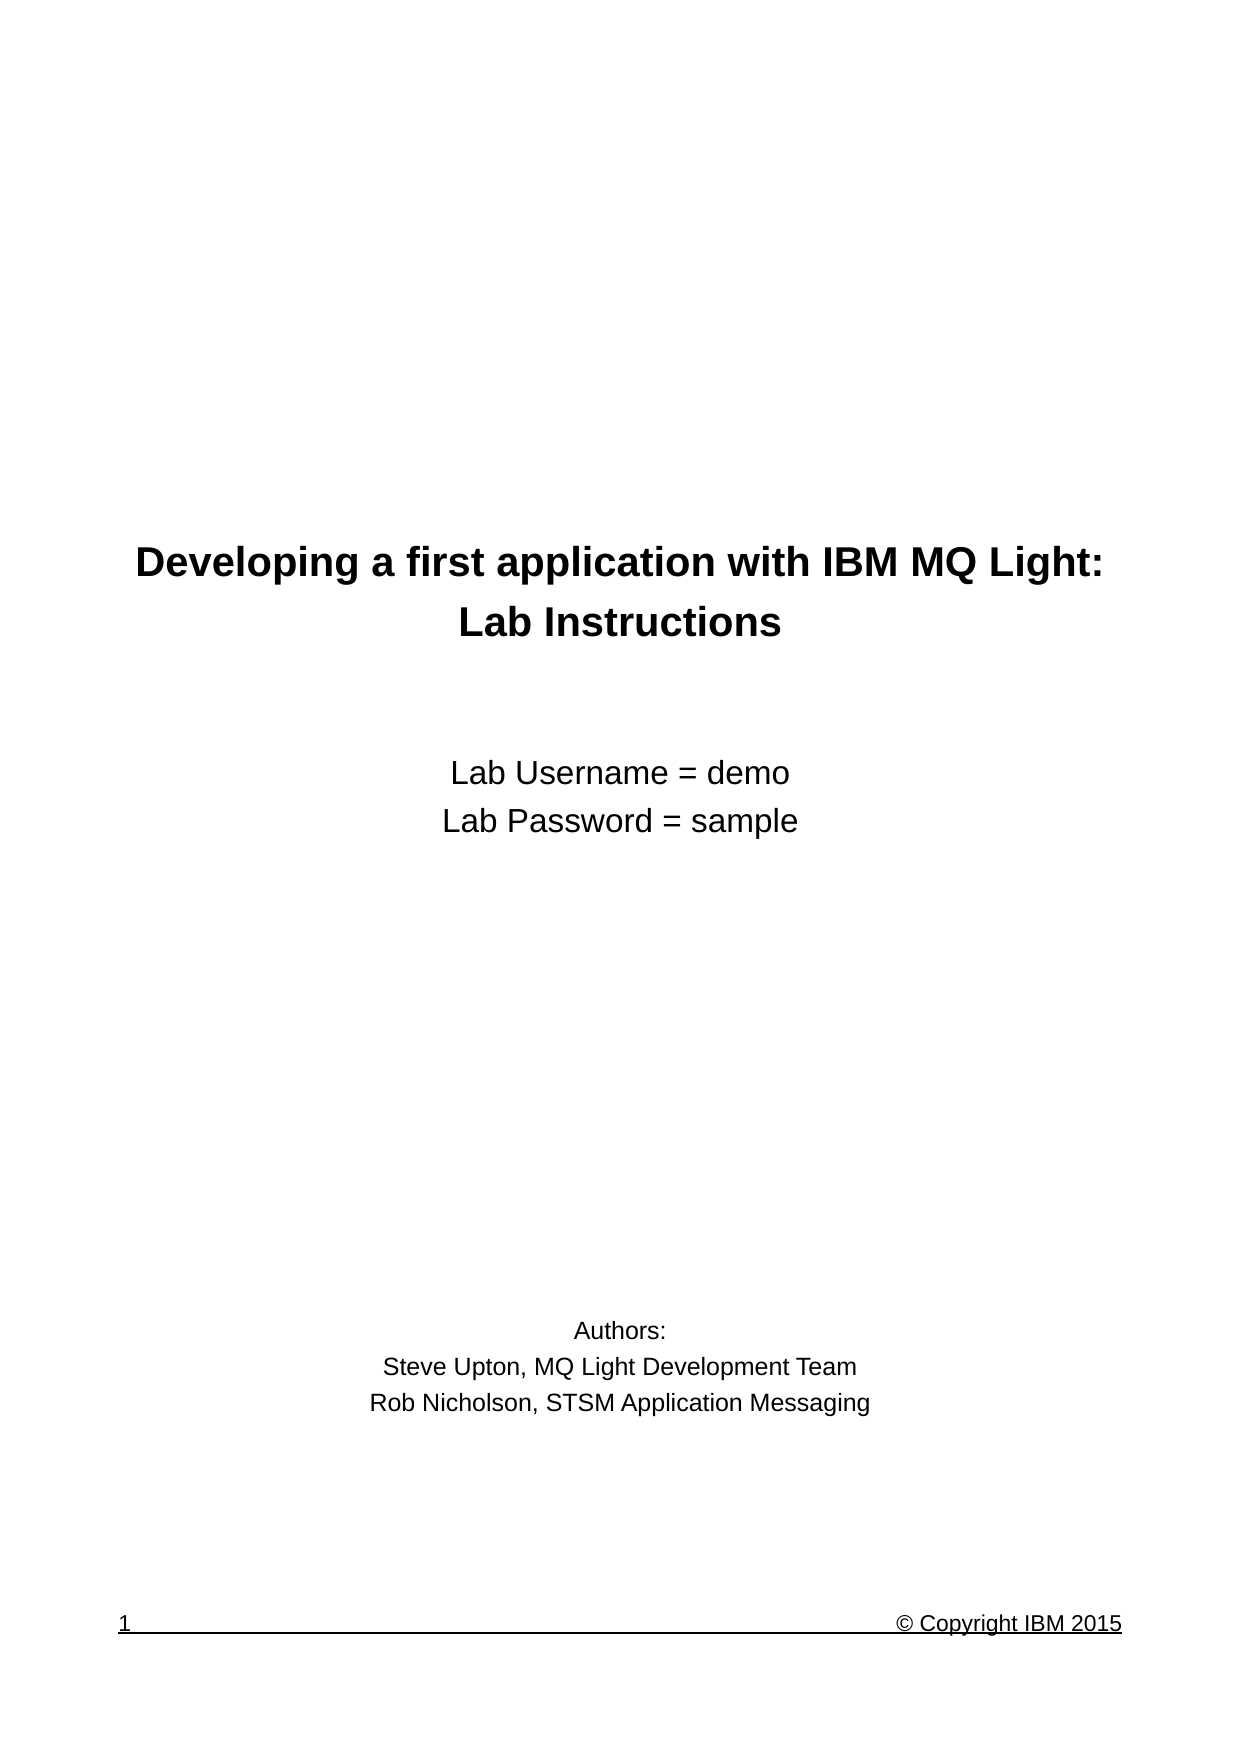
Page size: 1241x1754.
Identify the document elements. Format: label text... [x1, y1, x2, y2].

text Developing a first application with IBM MQ Light: [118, 537, 1122, 585]
text Rob Nicholson, STSM Application Messaging [118, 1388, 1122, 1417]
text Steve Upton, MQ Light Development Team [118, 1352, 1122, 1381]
text Authors: [118, 1316, 1122, 1345]
text Lab Password = sample [118, 801, 1122, 839]
text Lab Instructions [118, 597, 1122, 645]
text Lab Username = demo [118, 753, 1122, 791]
